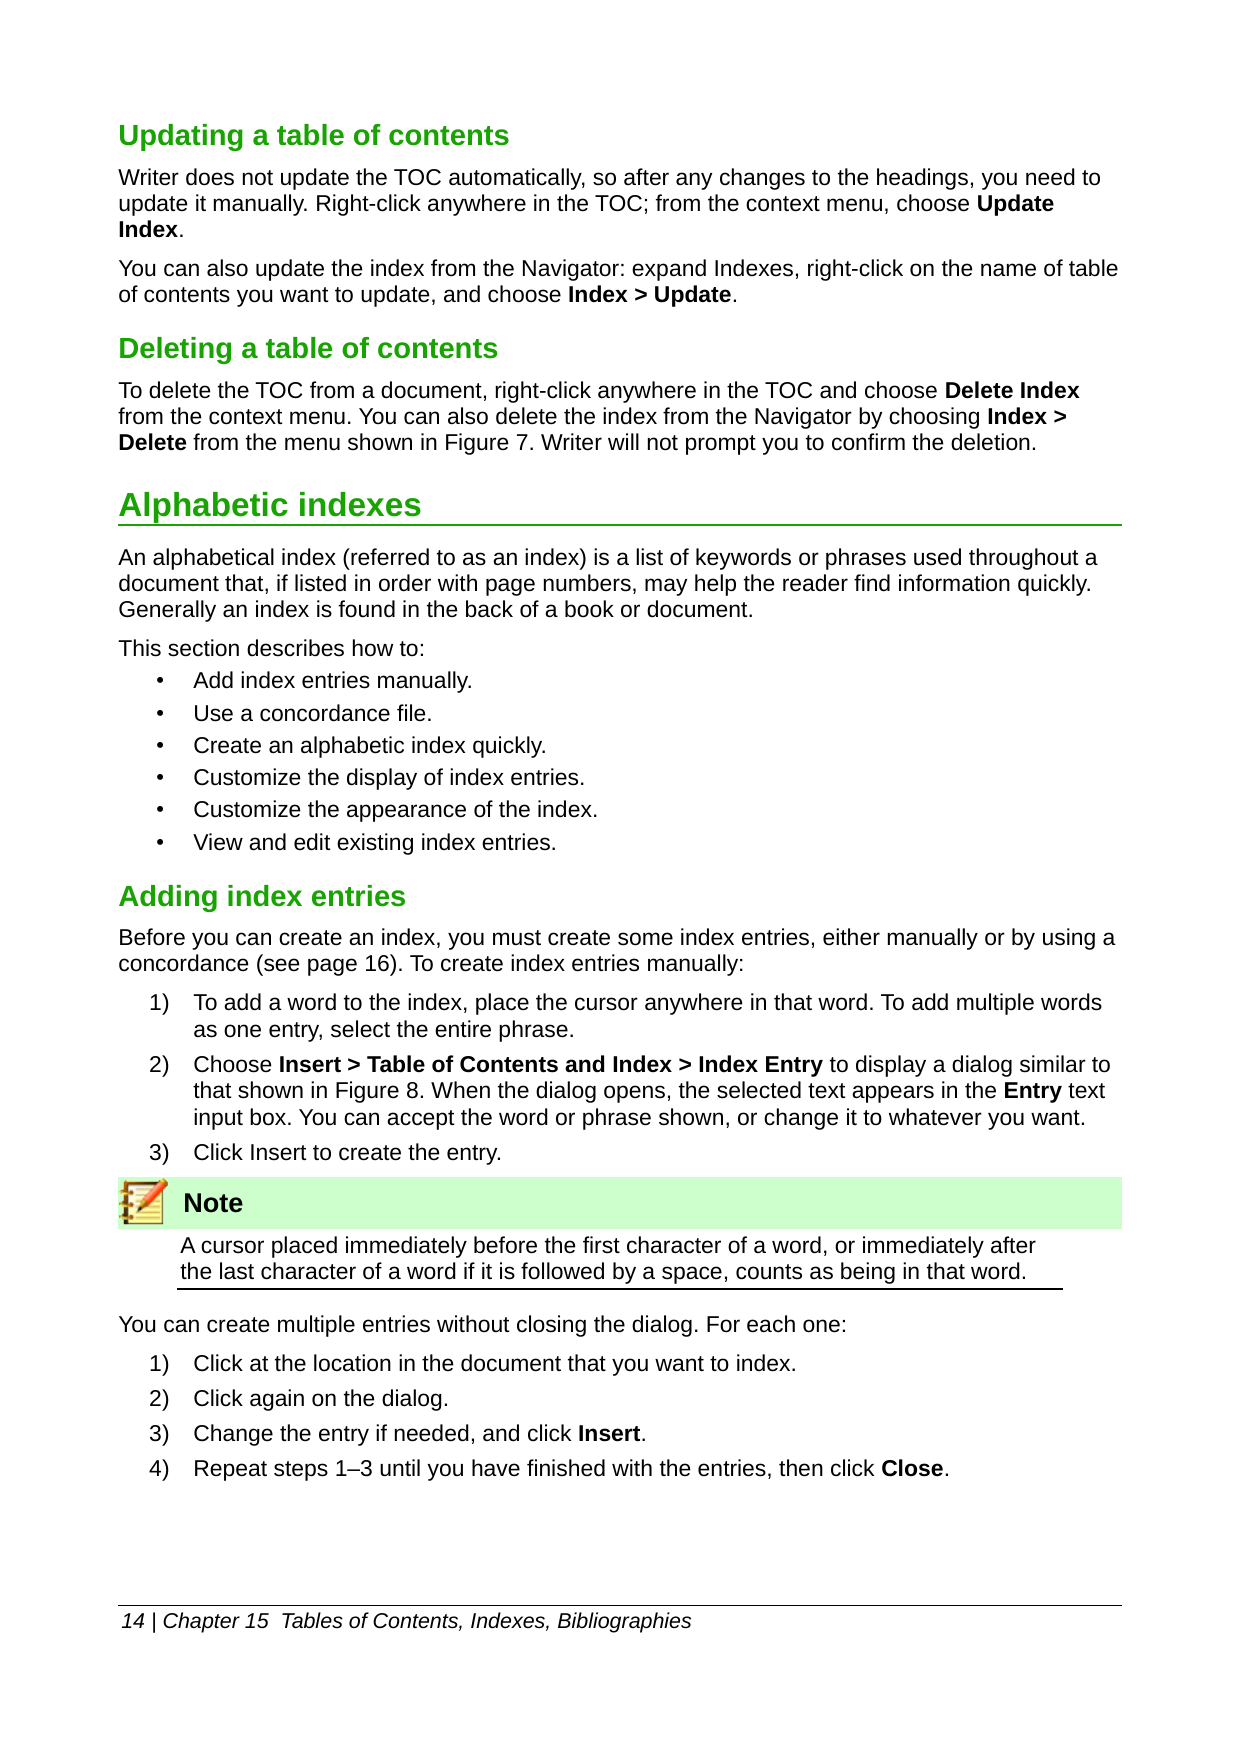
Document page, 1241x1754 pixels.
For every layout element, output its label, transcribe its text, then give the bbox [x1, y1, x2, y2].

text You can also update the index from the Navigator: expand Indexes, right-click on the name of table of contents you want to update, and choose Index > Update. [118, 255, 1122, 308]
subtitle Adding index entries [118, 879, 1122, 912]
list This section describes how to: [118, 635, 1122, 661]
list Before you can create an index, you must create some index entries, either manually or by using a concordance (see page 16). To create index entries manually: [118, 924, 1122, 977]
subtitle Note [118, 1177, 1122, 1229]
list Customize the appearance of the index. [156, 796, 1122, 823]
text A cursor placed immediately before the first character of a word, or immediately after the last character of a word if it is followed by a space, counts as being in that word. [177, 1229, 1063, 1288]
list View and edit existing index entries. [156, 829, 1122, 855]
list Add index entries manually. [156, 667, 1122, 694]
list Choose Insert > Table of Contents and Index > Index Entry to display a dialog similar to that shown in Figure 8. When the dialog opens, the selected text appears in the Entry text input box. You can accept the word or phrase shown, or change it to whatever you want. [169, 1051, 1122, 1130]
list Repeat steps 1–3 until you have finished with the entries, then click Close. [169, 1455, 1122, 1482]
text Writer does not update the TOC automatically, so after any changes to the headings, you need to update it manually. Right-click anywhere in the TOC; from the context menu, choose Update Index. [118, 163, 1122, 242]
list Click again on the dialog. [169, 1385, 1122, 1411]
list Use a concordance file. [156, 699, 1122, 726]
text To delete the TOC from a document, right-click anywhere in the TOC and choose Delete Index from the context menu. You can also delete the index from the Navigator by choosing Index > Delete from the menu shown in Figure 7. Writer will not prompt you to confirm the deletion. [118, 377, 1122, 456]
list Change the entry if needed, and click Insert. [169, 1420, 1122, 1446]
subtitle Deleting a table of contents [118, 331, 1122, 365]
text An alphabetical index (referred to as an index) is a list of keywords or phrases used throughout a document that, if listed in order with page numbers, may help the reader find information quickly. Generally an index is found in the back of a book or document. [118, 543, 1122, 622]
list Customize the display of index entries. [156, 764, 1122, 791]
list You can create multiple entries without closing the dialog. For each one: [118, 1311, 1122, 1337]
list Click Insert to create the entry. [169, 1139, 1122, 1165]
list To add a word to the index, place the cursor anywhere in that word. To add multiple words as one entry, select the entire phrase. [169, 989, 1122, 1042]
subtitle Updating a table of contents [118, 118, 1122, 152]
subtitle Alphabetic indexes [118, 485, 1122, 524]
picture [119, 1177, 170, 1228]
list Create an alphabetic index quickly. [156, 732, 1122, 758]
list Click at the location in the document that you want to index. [169, 1350, 1122, 1376]
